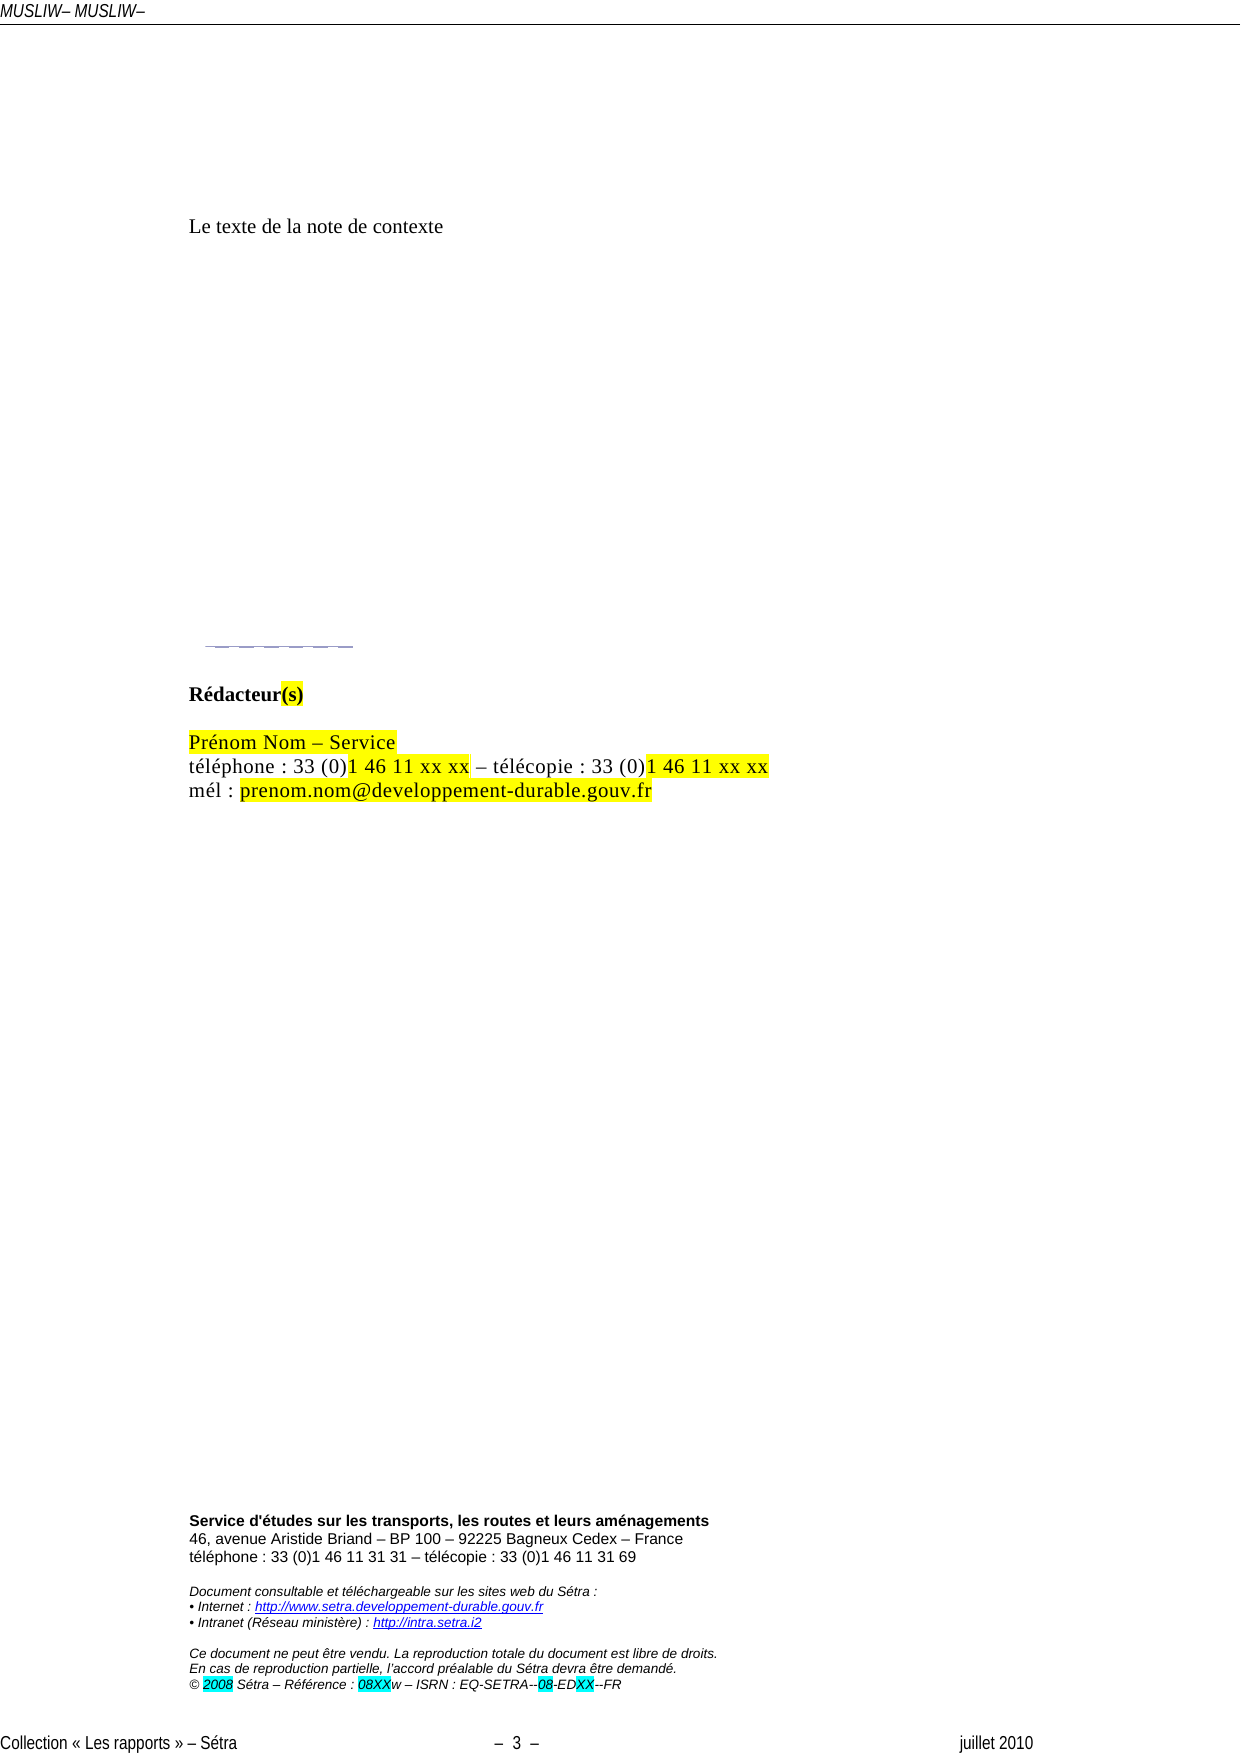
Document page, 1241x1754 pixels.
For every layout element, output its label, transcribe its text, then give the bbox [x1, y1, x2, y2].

text En cas de reproduction partielle, l’accord préalable du Sétra devra être demandé. [189, 1661, 861, 1676]
text Rédacteur(s) [189, 681, 829, 706]
text 46, avenue Aristide Briand – BP 100 – 92225 Bagneux Cedex – France [189, 1529, 861, 1547]
text Service d'études sur les transports, les routes et leurs aménagements [189, 1511, 861, 1529]
text Prénom Nom – Service téléphone : 33 (0)1 46 11 xx xx – télécopie : 33 (0)1 46 11 xx xx mél : prenom.nom@developpement-durable.gouv.fr [189, 729, 829, 802]
text • Internet : http://www.setra.developpement-durable.gouv.fr [189, 1599, 861, 1614]
text © 2008 Sétra – Référence : 08XXw – ISRN : EQ-SETRA--08-EDXX--FR [189, 1676, 861, 1692]
text Le texte de la note de contexte [189, 214, 829, 238]
text téléphone : 33 (0)1 46 11 31 31 – télécopie : 33 (0)1 46 11 31 69 [189, 1547, 861, 1565]
text • Intranet (Réseau ministère) : http://intra.setra.i2 [189, 1614, 861, 1630]
text Document consultable et téléchargeable sur les sites web du Sétra : [189, 1583, 861, 1599]
text Ce document ne peut être vendu. La reproduction totale du document est libre de droits. [189, 1645, 861, 1661]
